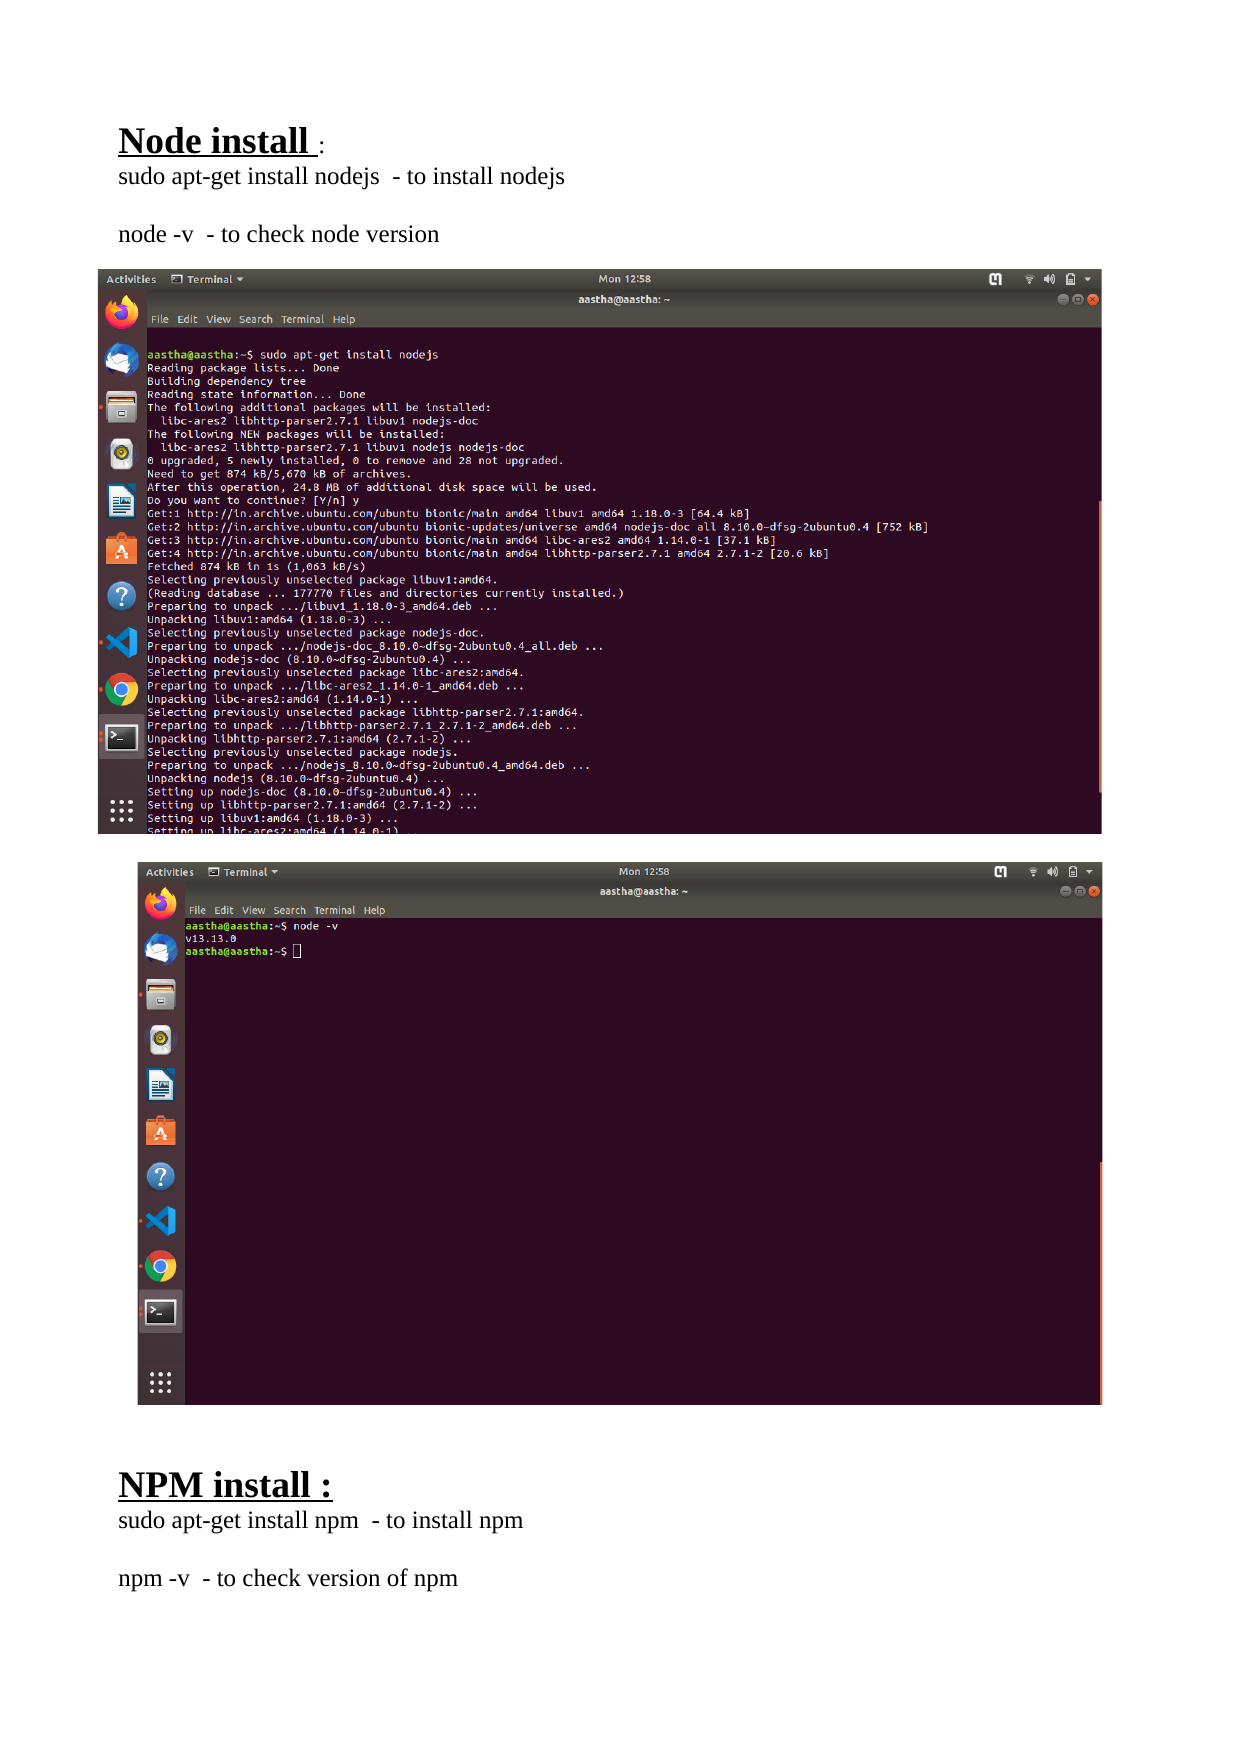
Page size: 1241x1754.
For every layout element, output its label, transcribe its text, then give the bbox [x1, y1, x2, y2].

text sudo apt-get install npm - to install npm [118, 1506, 1122, 1534]
picture [137, 862, 1103, 1405]
picture [97, 269, 1102, 834]
text Node install : [118, 118, 1122, 161]
text node -v - to check node version [118, 219, 1122, 247]
text npm -v - to check version of npm [118, 1563, 1122, 1592]
text sudo apt-get install nodejs - to install nodejs [118, 161, 1122, 190]
text NPM install : [118, 1462, 1122, 1506]
